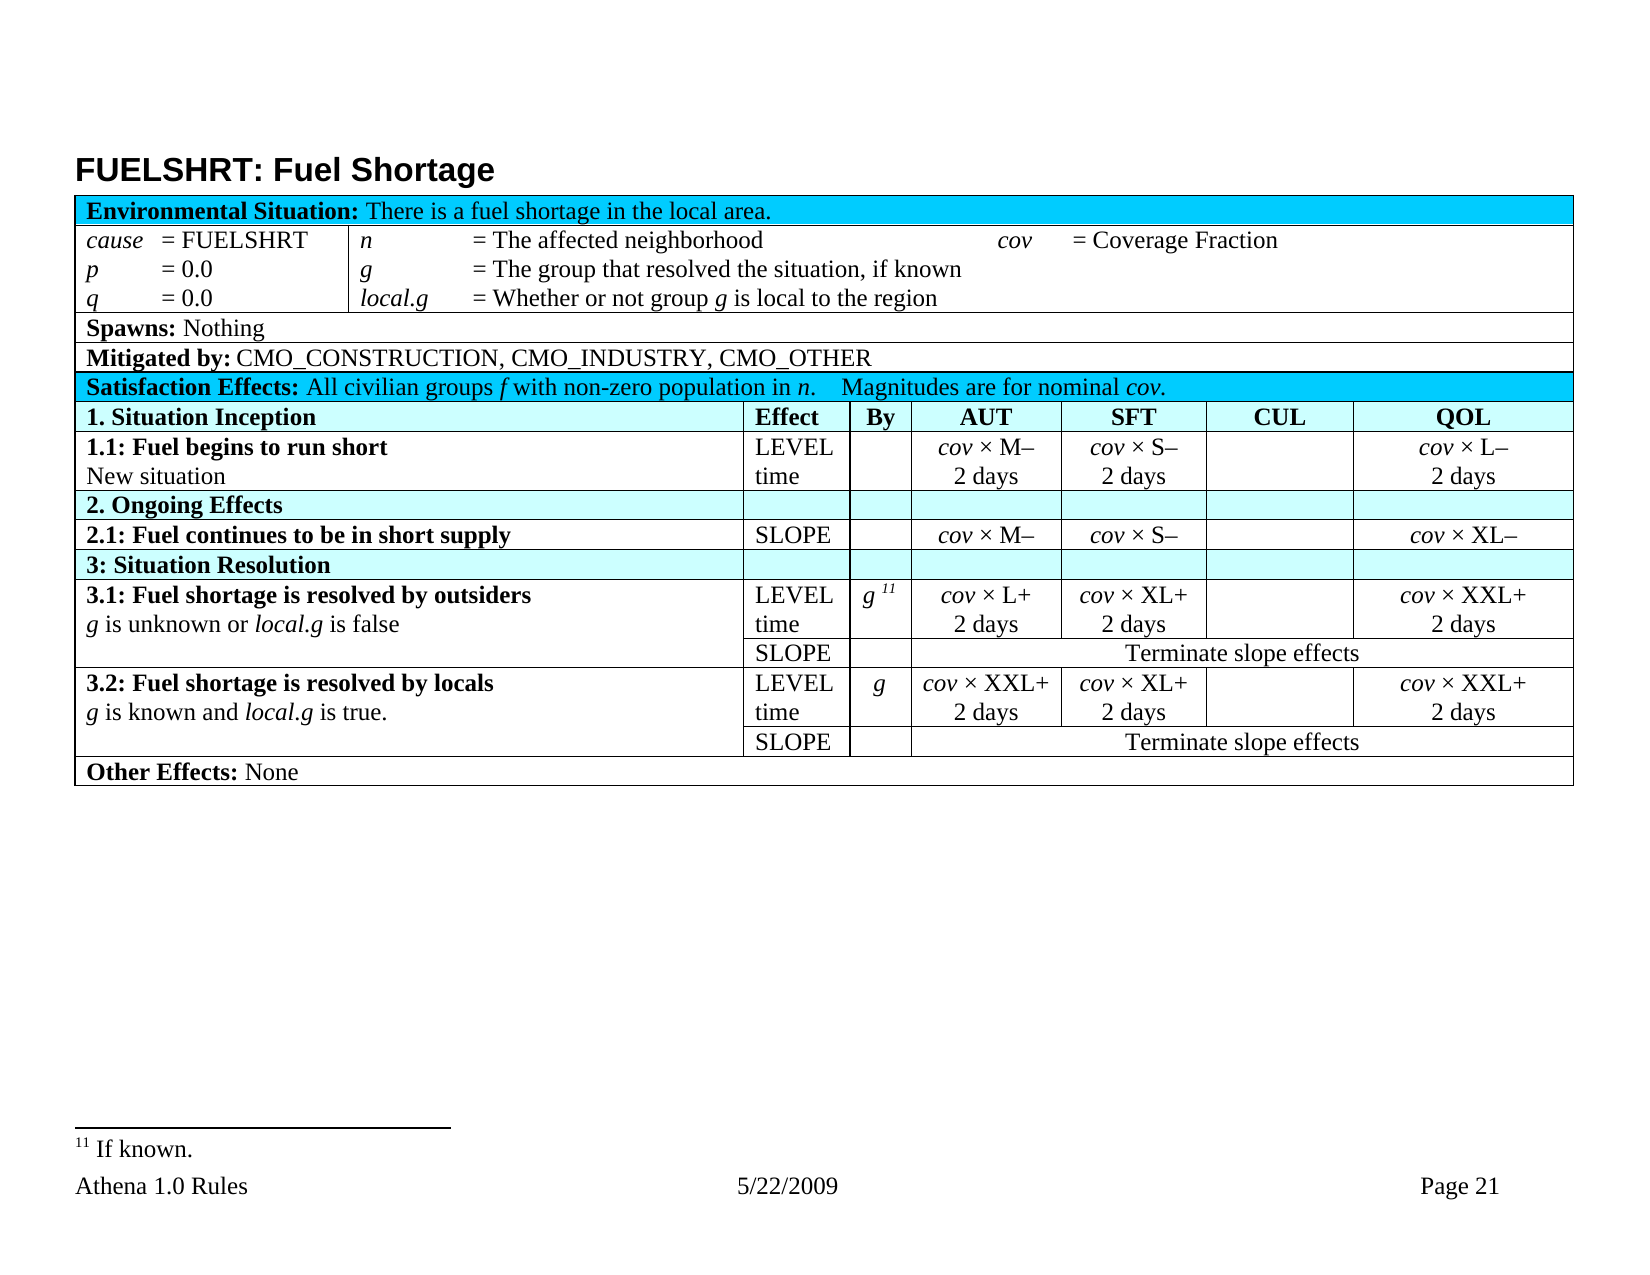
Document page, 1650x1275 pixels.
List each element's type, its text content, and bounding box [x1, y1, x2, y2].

table_cell 1. Situation Inception [76, 402, 743, 431]
table_cell By [851, 402, 911, 431]
table_cell [912, 550, 1061, 579]
table_cell [1354, 491, 1573, 519]
text FUELSHRT: Fuel Shortage [75, 150, 1575, 188]
table_cell 1.1: Fuel begins to run short New situation [76, 432, 743, 489]
table_cell Terminate slope effects [912, 727, 1573, 756]
table_cell cause = FUELSHRT p = 0.0 q = 0.0 [76, 226, 348, 312]
table_cell cov × M– [912, 520, 1061, 549]
table_cell cov × XXL+ 2 days [1354, 668, 1573, 726]
table_cell [1062, 550, 1206, 579]
table_cell g [851, 580, 911, 637]
table_cell cov × XXL+ 2 days [1354, 580, 1573, 637]
table_cell LEVEL time [744, 668, 849, 726]
table_cell n = The affected neighborhood cov = Coverage Fraction g = The group that resolved the situation, if known local.g = Whether or not group g is local to the region [349, 226, 1573, 312]
table_cell QOL [1354, 402, 1573, 431]
table_cell 3.1: Fuel shortage is resolved by outsiders g is unknown or local.g is false [76, 580, 743, 667]
table_cell [1207, 520, 1353, 549]
table_cell cov × XL+ 2 days [1062, 668, 1206, 726]
table_cell 3.2: Fuel shortage is resolved by locals g is known and local.g is true. [76, 668, 743, 756]
table_cell LEVEL time [744, 580, 849, 637]
table_cell cov × XXL+ 2 days [912, 668, 1061, 726]
table_cell Mitigated by: CMO_CONSTRUCTION, CMO_INDUSTRY, CMO_OTHER [76, 343, 1573, 371]
table_cell [851, 727, 911, 756]
table_cell g [851, 668, 911, 726]
table_cell [851, 520, 911, 549]
table_cell [851, 550, 911, 579]
table_cell [1207, 580, 1353, 637]
table_cell SLOPE [744, 520, 849, 549]
table_cell 2.1: Fuel continues to be in short supply [76, 520, 743, 549]
table_cell [1207, 550, 1353, 579]
table_cell [851, 432, 911, 489]
table_cell [1207, 491, 1353, 519]
table_cell cov × XL+ 2 days [1062, 580, 1206, 637]
table_cell 3: Situation Resolution [76, 550, 743, 579]
table_cell cov × S– 2 days [1062, 432, 1206, 489]
table_cell cov × XL– [1354, 520, 1573, 549]
table_header Environmental Situation: There is a fuel shortage in the local area. [76, 196, 1573, 224]
table_cell cov × L+ 2 days [912, 580, 1061, 637]
table_cell [851, 639, 911, 667]
table_cell [1207, 668, 1353, 726]
table_cell SLOPE [744, 639, 849, 667]
table_cell LEVEL time [744, 432, 849, 489]
table_cell AUT [912, 402, 1061, 431]
table_cell Spawns: Nothing [76, 313, 1573, 342]
table_cell cov × L– 2 days [1354, 432, 1573, 489]
table_cell SFT [1062, 402, 1206, 431]
table_cell cov × S– [1062, 520, 1206, 549]
table_cell [851, 491, 911, 519]
table_cell Satisfaction Effects: All civilian groups f with non-zero population in n. Magnitudes are for nominal cov. [76, 373, 1573, 401]
table_cell Terminate slope effects [912, 639, 1573, 667]
table_cell [912, 491, 1061, 519]
table_cell cov × M– 2 days [912, 432, 1061, 489]
table_cell [1062, 491, 1206, 519]
table_cell [1207, 432, 1353, 489]
table_cell CUL [1207, 402, 1353, 431]
table_cell 2. Ongoing Effects [76, 491, 743, 519]
table_cell [744, 550, 849, 579]
table_cell [744, 491, 849, 519]
table_cell SLOPE [744, 727, 849, 756]
table_cell [1354, 550, 1573, 579]
table_cell Effect [744, 402, 849, 431]
table_cell Other Effects: None [76, 757, 1573, 785]
